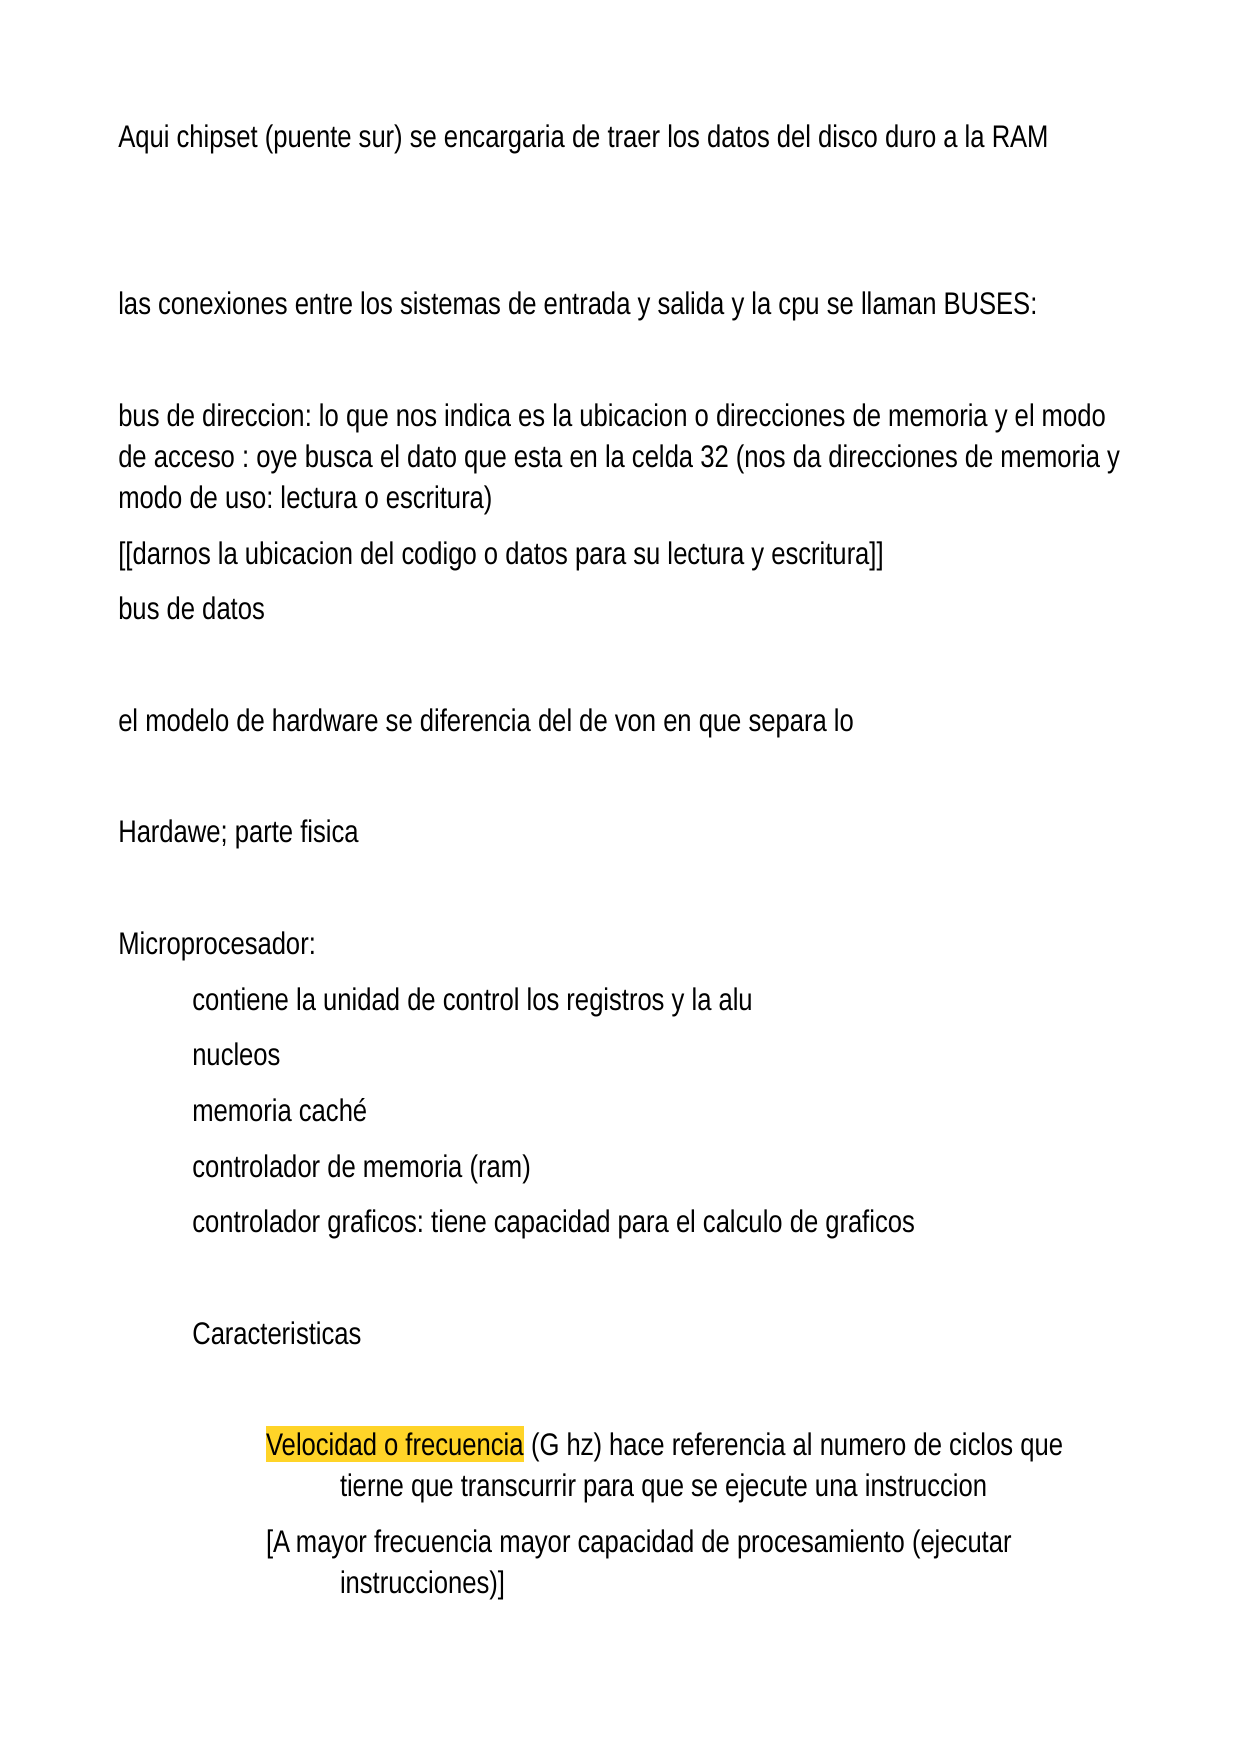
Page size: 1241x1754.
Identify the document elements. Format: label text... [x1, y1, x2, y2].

text controlador graficos: tiene capacidad para el calculo de graficos [118, 1203, 1122, 1239]
text bus de direccion: lo que nos indica es la ubicacion o direcciones de memoria y el modo de acceso : oye busca el dato que esta en la celda 32 (nos da direcciones de memoria y modo de uso: lectura o escritura) [118, 397, 1122, 515]
text Hardawe; parte fisica [118, 813, 1122, 849]
text las conexiones entre los sistemas de entrada y salida y la cpu se llaman BUSES: [118, 285, 1122, 321]
text Velocidad o frecuencia (G hz) hace referencia al numero de ciclos que tierne que transcurrir para que se ejecute una instruccion [118, 1426, 1122, 1503]
text contiene la unidad de control los registros y la alu [118, 981, 1122, 1016]
text bus de datos [118, 591, 1122, 626]
text Microprocesador: [118, 925, 1122, 961]
text nucleos [118, 1036, 1122, 1072]
text Caracteristicas [118, 1315, 1122, 1351]
text Aqui chipset (puente sur) se encargaria de traer los datos del disco duro a la RAM [118, 118, 1122, 154]
text memoria caché [118, 1092, 1122, 1128]
text el modelo de hardware se diferencia del de von en que separa lo [118, 702, 1122, 738]
text controlador de memoria (ram) [118, 1148, 1122, 1184]
text [A mayor frecuencia mayor capacidad de procesamiento (ejecutar instrucciones)] [118, 1523, 1122, 1600]
text [[darnos la ubicacion del codigo o datos para su lectura y escritura]] [118, 535, 1122, 571]
